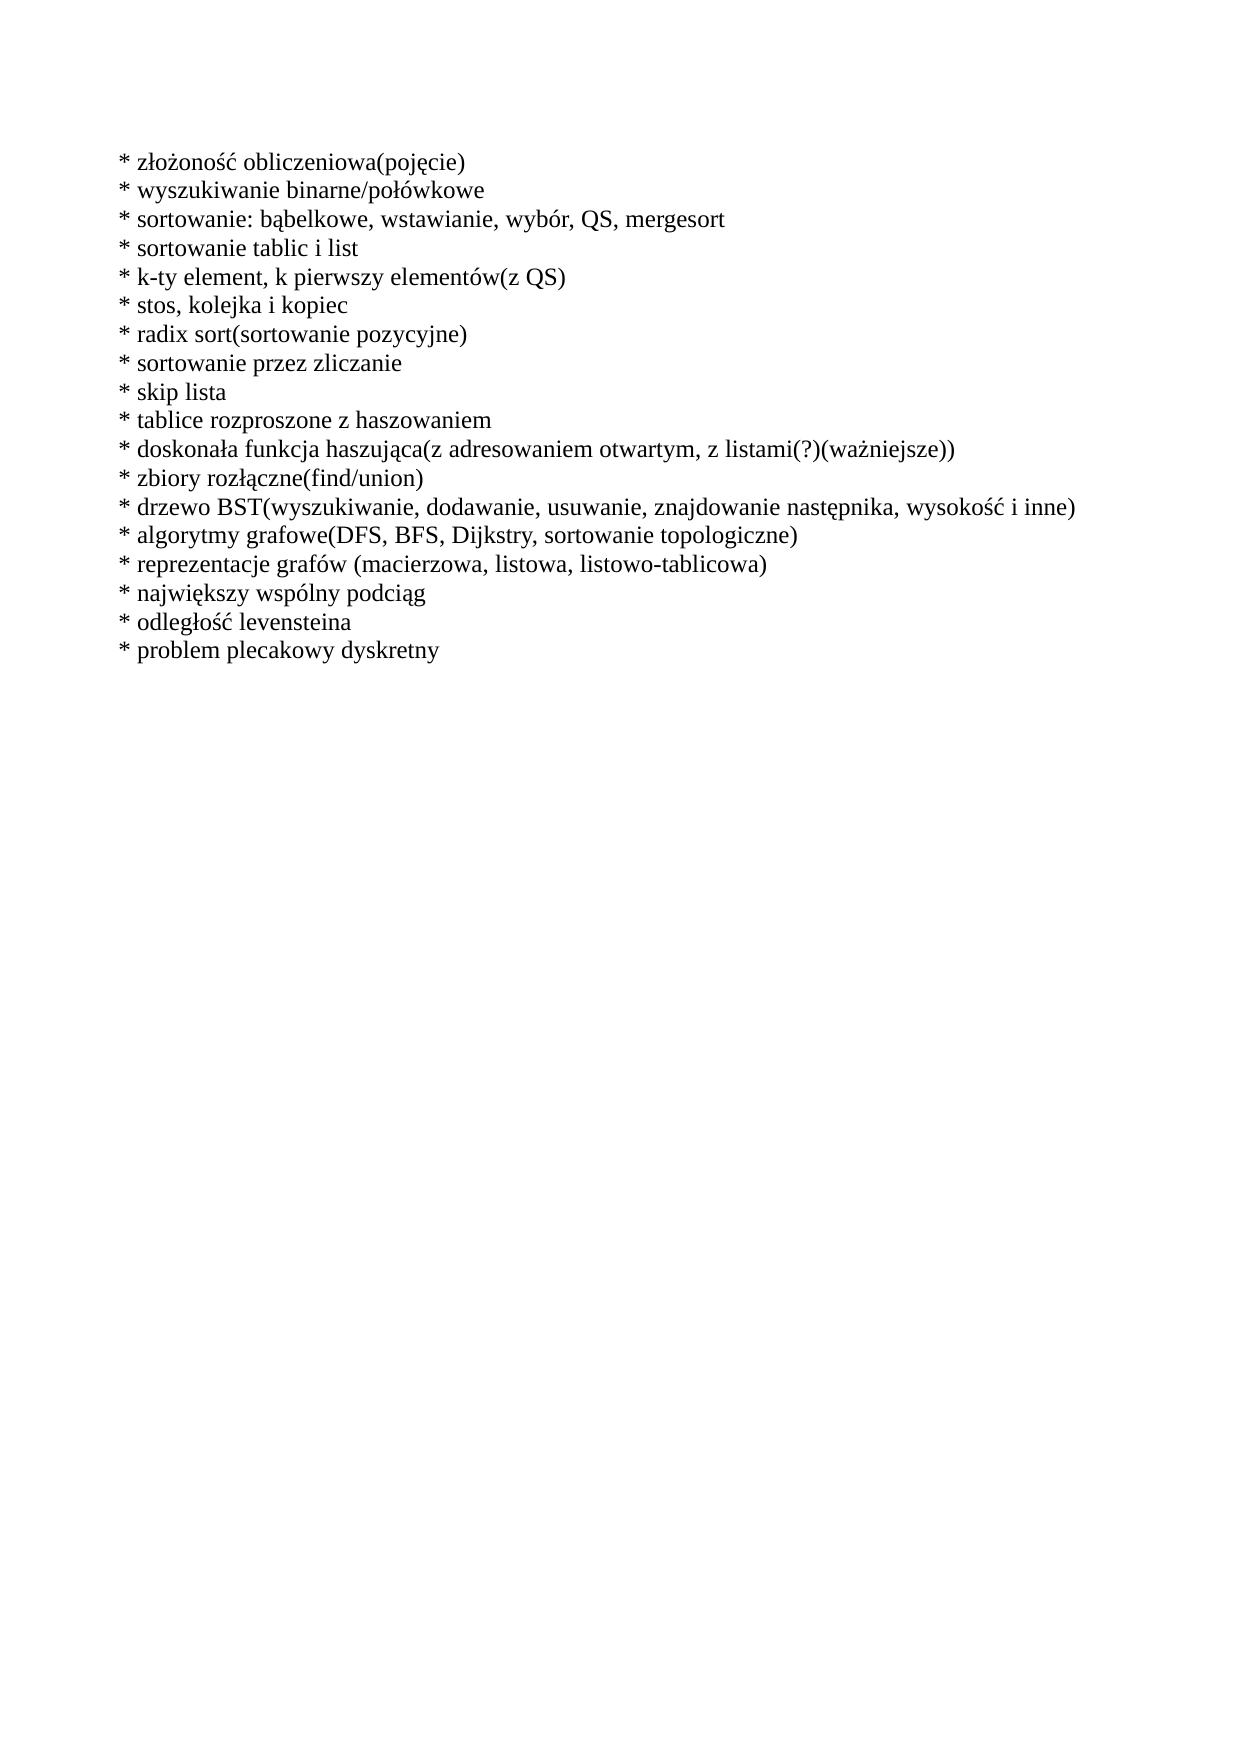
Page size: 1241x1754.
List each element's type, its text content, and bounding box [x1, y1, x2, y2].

text ‌* k-ty element, k pierwszy elementów(z QS) [118, 262, 1122, 291]
text *‌ algorytmy grafowe(DFS, BFS, Dijkstry, sortowanie topologiczne) [118, 521, 1122, 549]
text ‌* wyszukiwanie binarne/połówkowe [118, 176, 1122, 204]
text *‌ złożoność obliczeniowa(pojęcie) [118, 147, 1122, 176]
text ‌* sortowanie przez zliczanie [118, 348, 1122, 377]
text ‌* sortowanie: bąbelkowe, wstawianie, wybór, QS, mergesort [118, 204, 1122, 233]
text *‌ największy wspólny podciąg [118, 578, 1122, 607]
text ‌* tablice rozproszone z haszowaniem [118, 406, 1122, 434]
text ‌* zbiory rozłączne(find/union) [118, 463, 1122, 492]
text ‌* sortowanie tablic i list [118, 233, 1122, 262]
text ‌* doskonała funkcja haszująca(z adresowaniem otwartym, z listami(?)(ważniejsze)) [118, 434, 1122, 463]
text ‌* radix sort(sortowanie pozycyjne) [118, 319, 1122, 348]
text ‌* stos, kolejka i kopiec [118, 291, 1122, 319]
text ‌* reprezentacje grafów (macierzowa, listowa, listowo-tablicowa) [118, 549, 1122, 578]
text ‌* drzewo BST(wyszukiwanie, dodawanie, usuwanie, znajdowanie następnika, wysokość i inne) [118, 492, 1122, 521]
text ‌* odległość levensteina [118, 607, 1122, 636]
text ‌* skip lista [118, 377, 1122, 406]
text ‌* problem plecakowy dyskretny [118, 636, 1122, 664]
